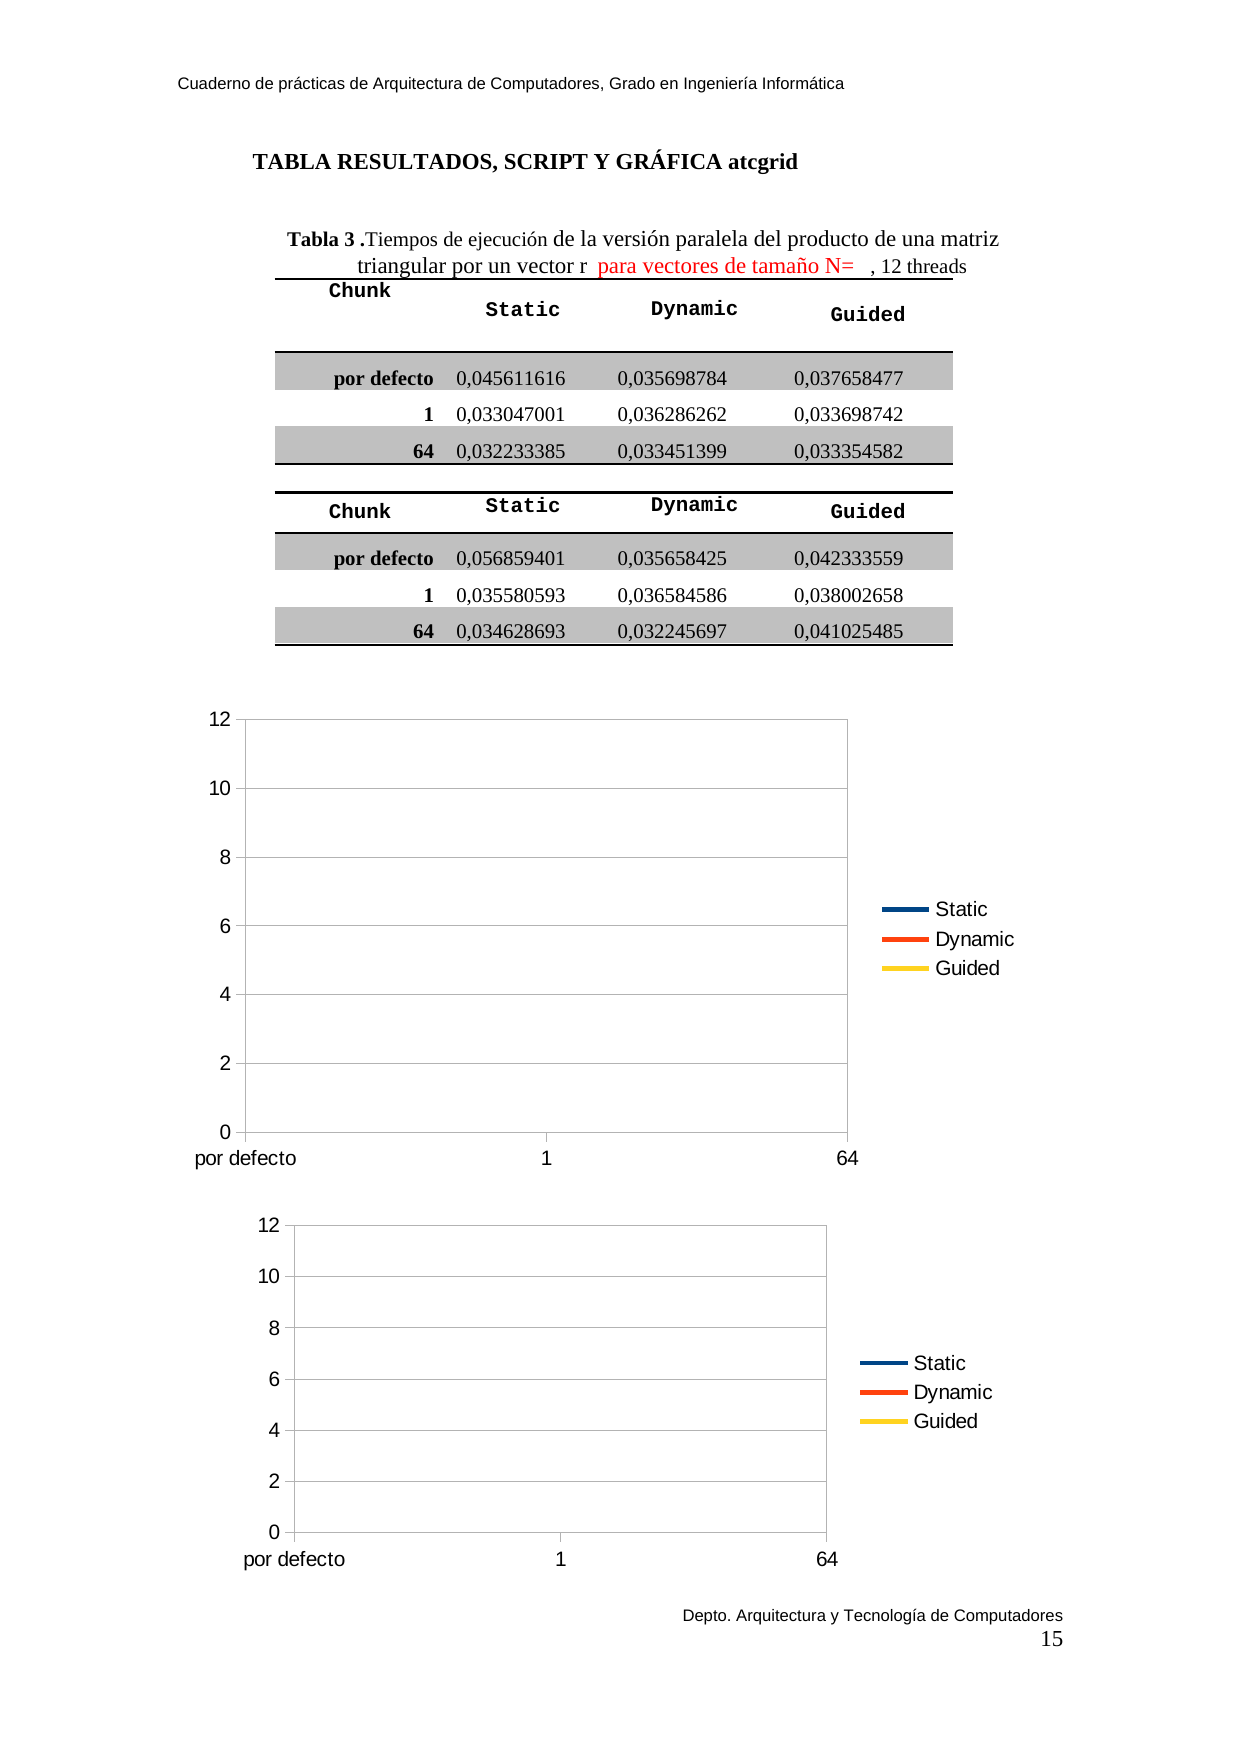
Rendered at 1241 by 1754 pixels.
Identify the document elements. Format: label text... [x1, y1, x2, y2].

table_cell 0,032245697 [606, 607, 783, 643]
table_cell 0,036584586 [606, 570, 783, 607]
table_cell 0,035580593 [445, 570, 606, 607]
table_cell 0,035698784 [606, 353, 783, 390]
table_cell 64 [275, 426, 445, 463]
table_cell 0,045611616 [445, 353, 606, 390]
table_cell 0,033698742 [783, 390, 953, 426]
table_cell 0,035658425 [606, 534, 783, 570]
table_cell 1 [275, 570, 445, 607]
table_cell 0,033451399 [606, 426, 783, 463]
table_header Dynamic [606, 494, 783, 532]
table_cell por defecto [275, 534, 445, 570]
table_cell 0,036286262 [606, 390, 783, 426]
table_header Tiempos de ejecución de la versión paralela del producto de una matriz triangular por un vector r para vectores de tamaño N= , 12 threads [177, 200, 1034, 278]
table_header Dynamic [606, 280, 783, 351]
table_cell 0,033354582 [783, 426, 953, 463]
table_cell [177, 278, 1034, 491]
table_cell 0,038002658 [783, 570, 953, 607]
table_cell 64 [275, 607, 445, 643]
table_cell 0,033047001 [445, 390, 606, 426]
table_cell 1 [275, 390, 445, 426]
table_cell por defecto [275, 353, 445, 390]
table_cell 0,042333559 [783, 534, 953, 570]
table_cell 0,034628693 [445, 607, 606, 643]
table_cell 0,032233385 [445, 426, 606, 463]
table_cell 0,037658477 [783, 353, 953, 390]
table_cell 0,041025485 [783, 607, 953, 643]
table_cell 0,056859401 [445, 534, 606, 570]
table_header Static [445, 280, 606, 351]
table_header Chunk [275, 494, 445, 532]
table_header Static [445, 494, 606, 532]
list TABLA RESULTADOS, SCRIPT Y GRÁFICA atcgrid [215, 148, 1063, 174]
table_header Guided [783, 280, 953, 351]
table_header [177, 491, 1034, 1207]
table_header Chunk [275, 280, 445, 351]
table_header Guided [783, 494, 953, 532]
